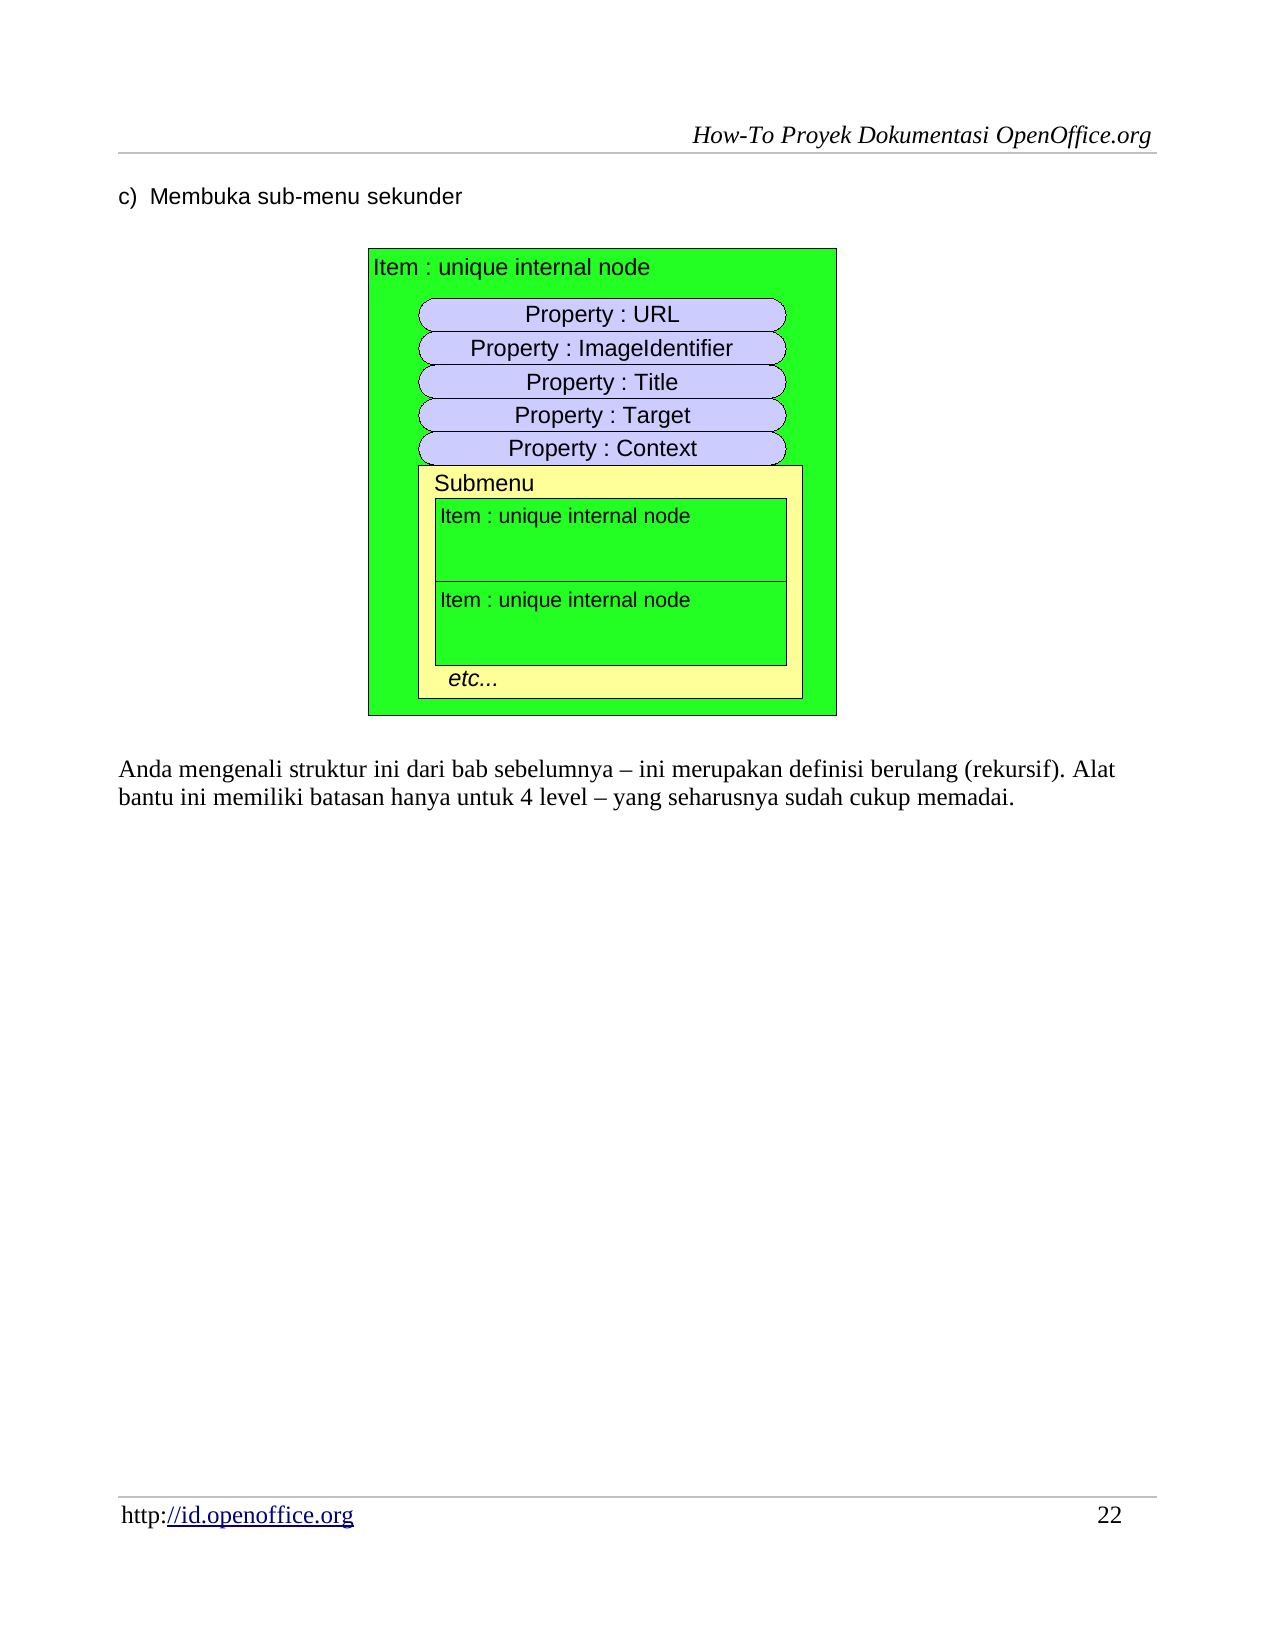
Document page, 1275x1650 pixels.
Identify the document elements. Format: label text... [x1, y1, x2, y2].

subtitle Membuka sub-menu sekunder [118, 183, 1157, 209]
text Anda mengenali struktur ini dari bab sebelumnya – ini merupakan definisi berulang (rekursif). Alat bantu ini memiliki batasan hanya untuk 4 level – yang seharusnya sudah cukup memadai. [118, 222, 1157, 811]
